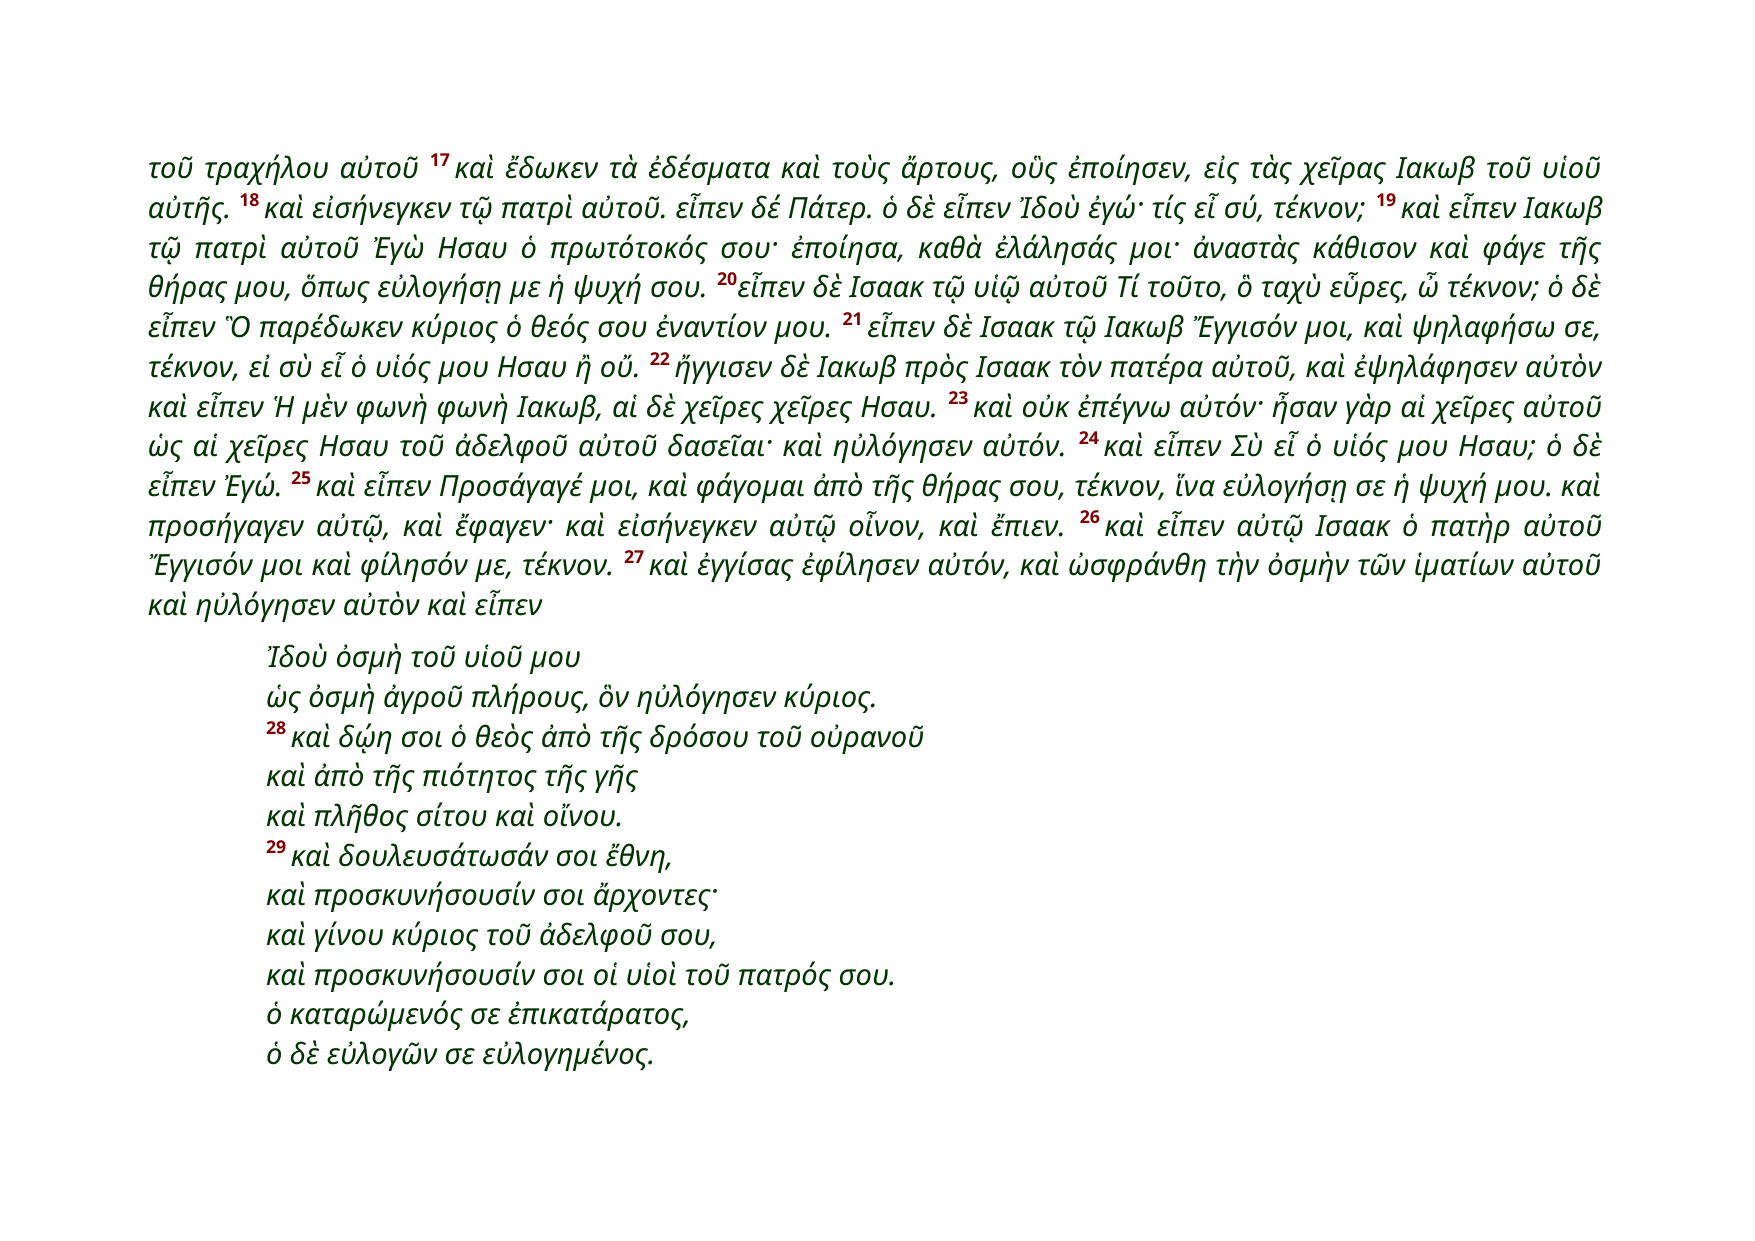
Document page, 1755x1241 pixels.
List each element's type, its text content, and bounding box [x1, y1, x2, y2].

text Ἰδοὺ ὀσμὴ τοῦ υἱοῦ μου ὡς ὀσμὴ ἀγροῦ πλήρους, ὃν ηὐλόγησεν κύριος. 28 καὶ δῴη σοι ὁ θεὸς ἀπὸ τῆς δρόσου τοῦ οὐρανοῦ καὶ ἀπὸ τῆς πιότητος τῆς γῆς καὶ πλῆθος σίτου καὶ οἴνου. 29 καὶ δουλευσάτωσάν σοι ἔθνη, καὶ προσκυνήσουσίν σοι ἄρχοντες· καὶ γίνου κύριος τοῦ ἀδελφοῦ σου, καὶ προσκυνήσουσίν σοι οἱ υἱοὶ τοῦ πατρός σου. ὁ καταρώμενός σε ἐπικατάρατος, ὁ δὲ εὐλογῶν σε εὐλογημένος. [207, 636, 1547, 1073]
text τοῦ τραχήλου αὐτοῦ 17 καὶ ἔδωκεν τὰ ἐδέσματα καὶ τοὺς ἄρτους, οὓς ἐποίησεν, εἰς τὰς χεῖρας Ιακωβ τοῦ υἱοῦ αὐτῆς. 18 καὶ εἰσήνεγκεν τῷ πατρὶ αὐτοῦ. εἶπεν δέ Πάτερ. ὁ δὲ εἶπεν Ἰδοὺ ἐγώ· τίς εἶ σύ, τέκνον; 19 καὶ εἶπεν Ιακωβ τῷ πατρὶ αὐτοῦ Ἐγὼ Ησαυ ὁ πρωτότοκός σου· ἐποίησα, καθὰ ἐλάλησάς μοι· ἀναστὰς κάθισον καὶ φάγε τῆς θήρας μου, ὅπως εὐλογήσῃ με ἡ ψυχή σου. 20εἶπεν δὲ Ισαακ τῷ υἱῷ αὐτοῦ Τί τοῦτο, ὃ ταχὺ εὗρες, ὦ τέκνον; ὁ δὲ εἶπεν Ὃ παρέδωκεν κύριος ὁ θεός σου ἐναντίον μου. 21 εἶπεν δὲ Ισαακ τῷ Ιακωβ Ἔγγισόν μοι, καὶ ψηλαφήσω σε, τέκνον, εἰ σὺ εἶ ὁ υἱός μου Ησαυ ἢ οὔ. 22 ἤγγισεν δὲ Ιακωβ πρὸς Ισαακ τὸν πατέρα αὐτοῦ, καὶ ἐψηλάφησεν αὐτὸν καὶ εἶπεν Ἡ μὲν φωνὴ φωνὴ Ιακωβ, αἱ δὲ χεῖρες χεῖρες Ησαυ. 23 καὶ οὐκ ἐπέγνω αὐτόν· ἦσαν γὰρ αἱ χεῖρες αὐτοῦ ὡς αἱ χεῖρες Ησαυ τοῦ ἀδελφοῦ αὐτοῦ δασεῖαι· καὶ ηὐλόγησεν αὐτόν. 24 καὶ εἶπεν Σὺ εἶ ὁ υἱός μου Ησαυ; ὁ δὲ εἶπεν Ἐγώ. 25 καὶ εἶπεν Προσάγαγέ μοι, καὶ φάγομαι ἀπὸ τῆς θήρας σου, τέκνον, ἵνα εὐλογήσῃ σε ἡ ψυχή μου. καὶ προσήγαγεν αὐτῷ, καὶ ἔφαγεν· καὶ εἰσήνεγκεν αὐτῷ οἶνον, καὶ ἔπιεν. 26 καὶ εἶπεν αὐτῷ Ισαακ ὁ πατὴρ αὐτοῦ Ἔγγισόν μοι καὶ φίλησόν με, τέκνον. 27 καὶ ἐγγίσας ἐφίλησεν αὐτόν, καὶ ὠσφράνθη τὴν ὀσμὴν τῶν ἱματίων αὐτοῦ καὶ ηὐλόγησεν αὐτὸν καὶ εἶπεν [148, 148, 1606, 624]
